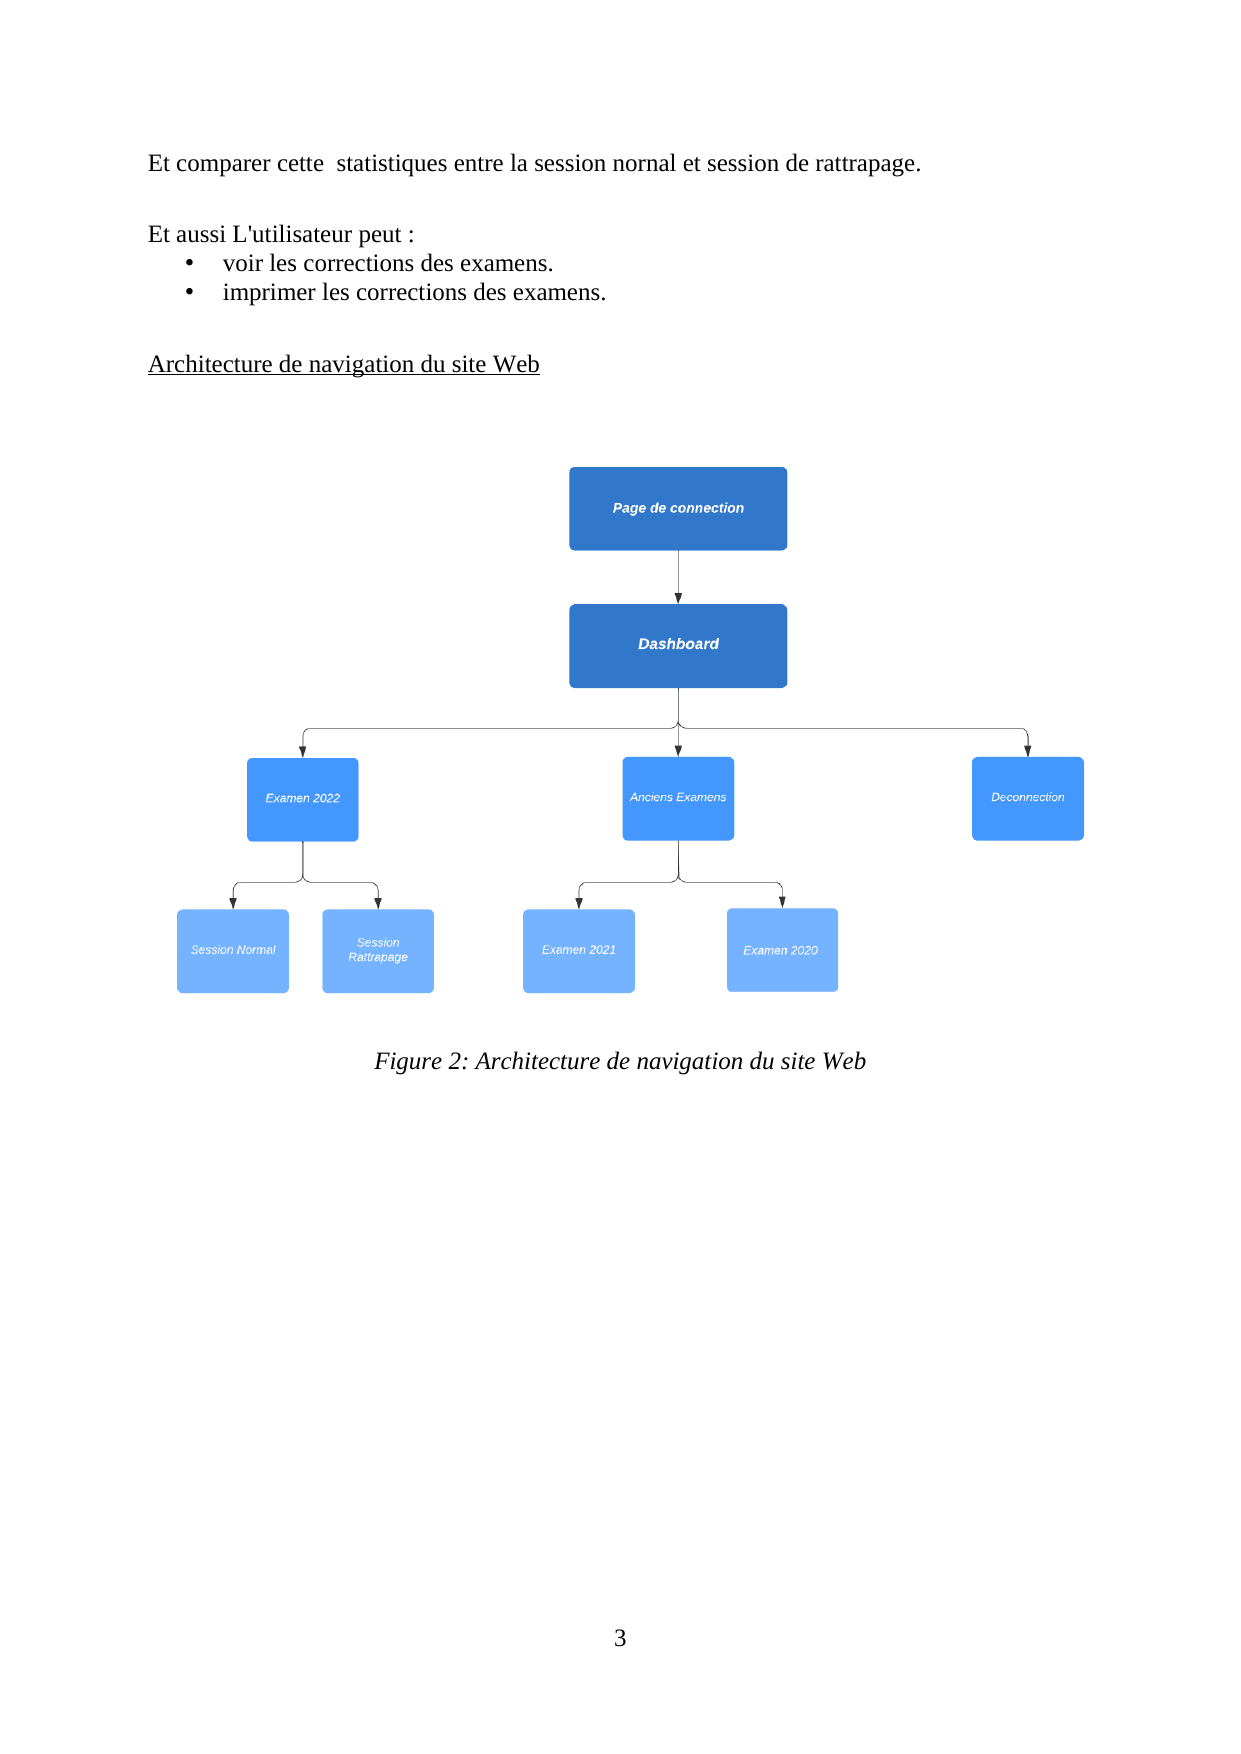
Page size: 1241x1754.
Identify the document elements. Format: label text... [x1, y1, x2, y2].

text Et aussi L'utilisateur peut : [148, 219, 1093, 248]
text Et comparer cette statistiques entre la session nornal et session de rattrapage. [148, 148, 1093, 176]
list imprimer les corrections des examens. [185, 277, 1093, 306]
text Figure 2: Architecture de navigation du site Web [134, 421, 1107, 1075]
subtitle Architecture de navigation du site Web [148, 349, 1093, 378]
list voir les corrections des examens. [185, 248, 1093, 277]
picture [147, 441, 1093, 1047]
